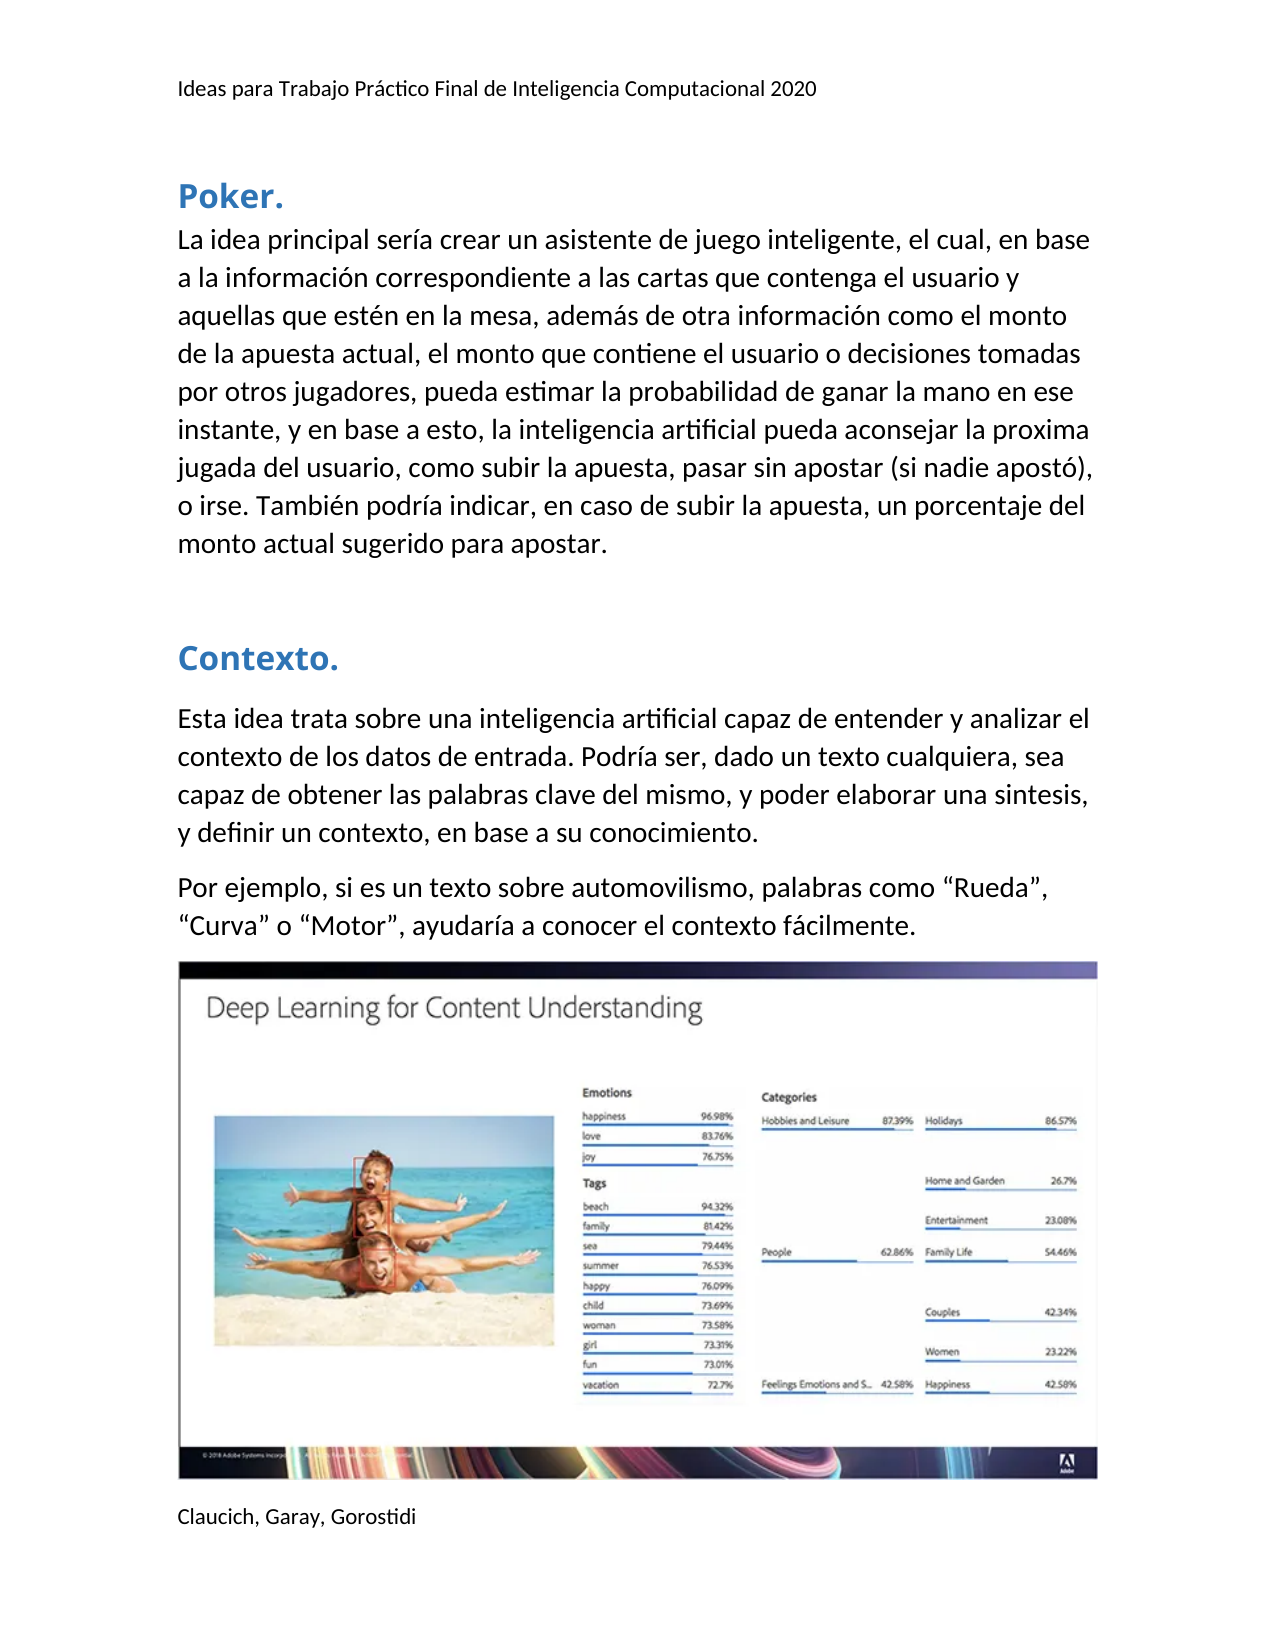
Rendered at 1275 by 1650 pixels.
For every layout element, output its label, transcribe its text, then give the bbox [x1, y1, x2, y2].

text Por ejemplo, si es un texto sobre automovilismo, palabras como “Rueda”, “Curva” o “Motor”, ayudaría a conocer el contexto fácilmente. [177, 869, 1098, 942]
text Esta idea trata sobre una inteligencia artificial capaz de entender y analizar el contexto de los datos de entrada. Podría ser, dado un texto cualquiera, sea capaz de obtener las palabras clave del mismo, y poder elaborar una sintesis, y definir un contexto, en base a su conocimiento. [177, 700, 1098, 849]
text La idea principal sería crear un asistente de juego inteligente, el cual, en base a la información correspondiente a las cartas que contenga el usuario y aquellas que estén en la mesa, además de otra información como el monto de la apuesta actual, el monto que contiene el usuario o decisiones tomadas por otros jugadores, pueda estimar la probabilidad de ganar la mano en ese instante, y en base a esto, la inteligencia artificial pueda aconsejar la proxima jugada del usuario, como subir la apuesta, pasar sin apostar (si nadie apostó), o irse. También podría indicar, en caso de subir la apuesta, un porcentaje del monto actual sugerido para apostar. [177, 221, 1098, 561]
subtitle Poker. [177, 173, 1098, 218]
text Contexto. [177, 635, 1098, 680]
